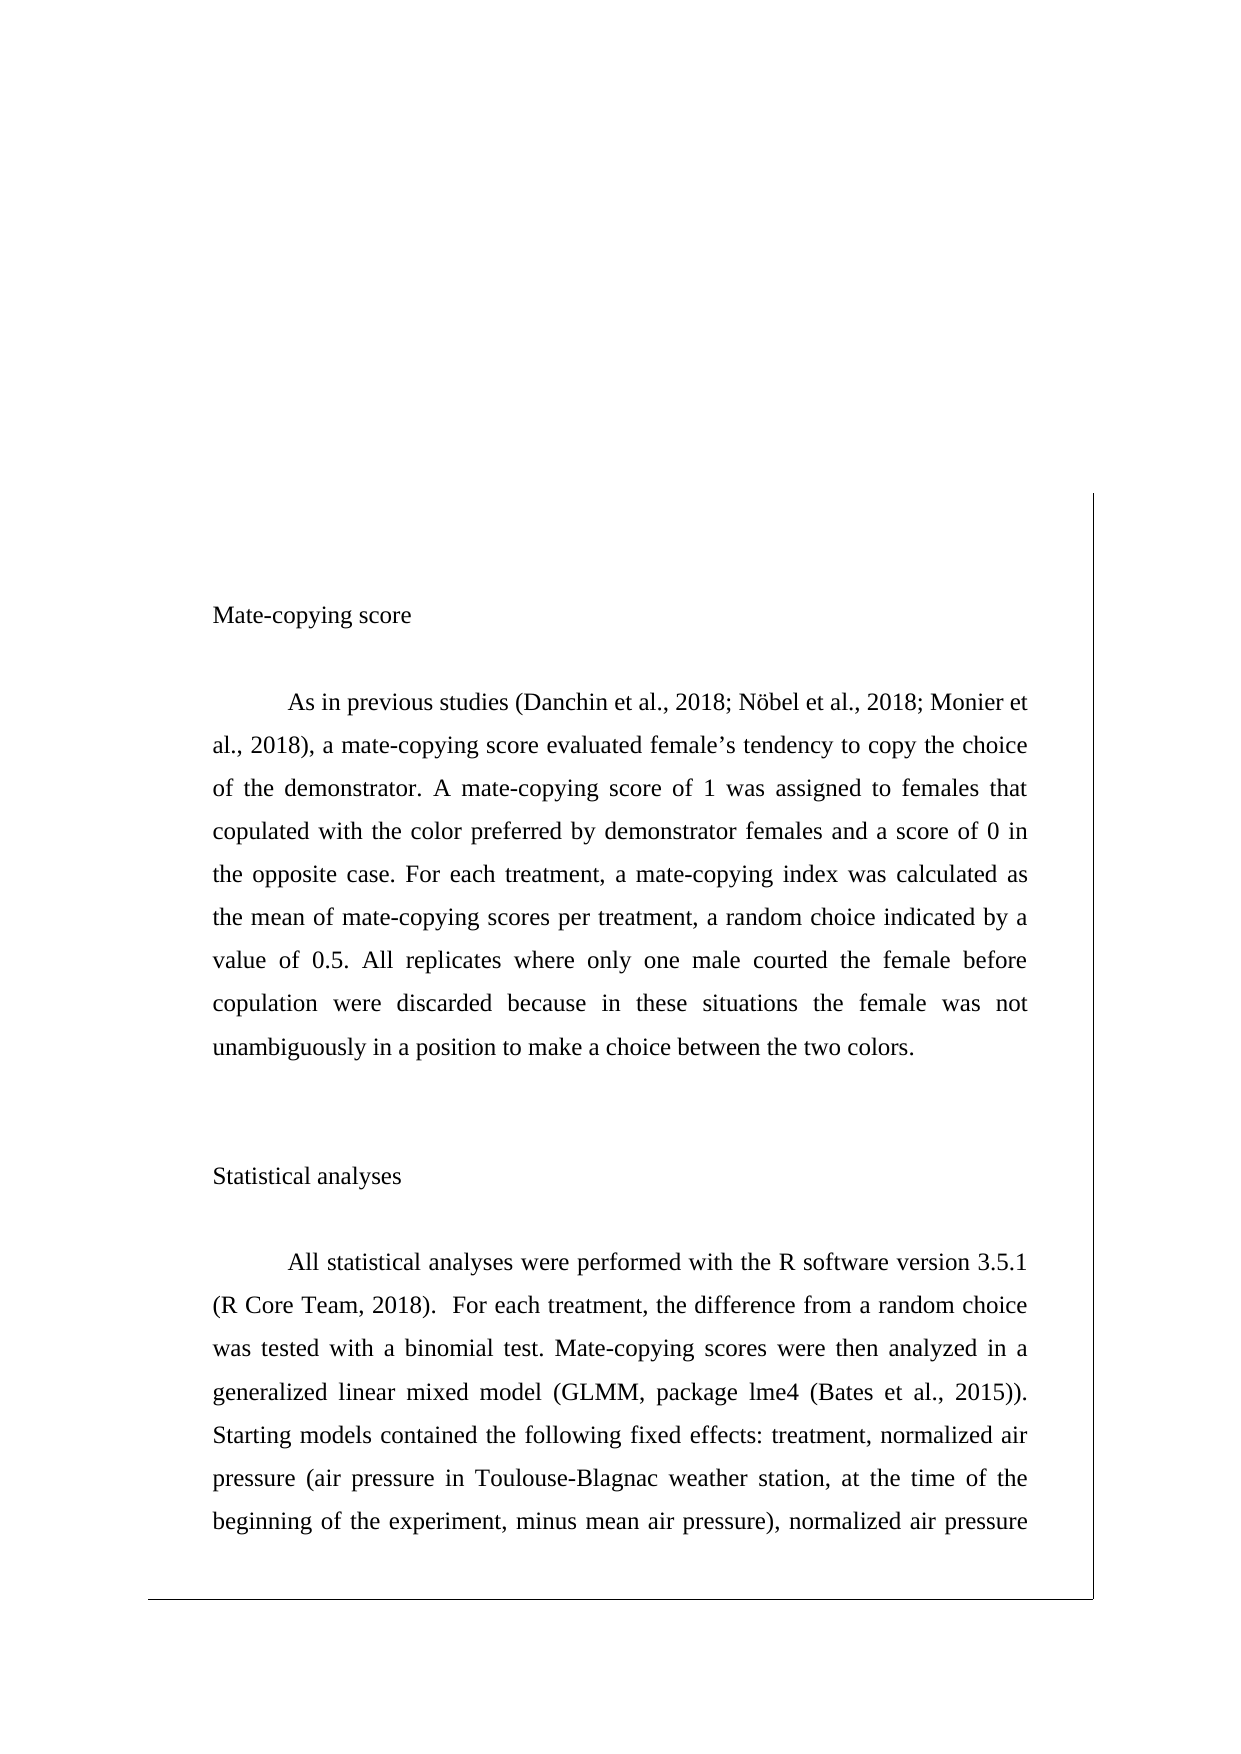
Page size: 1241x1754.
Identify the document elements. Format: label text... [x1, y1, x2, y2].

text Mate-copying score [148, 536, 1093, 622]
text All statistical analyses were performed with the R software version 3.5.1 (R Core Team, 2018). For each treatment, the difference from a random choice was tested with a binomial test. Mate-copying scores were then analyzed in a generalized linear mixed model (GLMM, package lme4 (Bates et al., 2015)). Starting models contained the following fixed effects: treatment, normalized air pressure (air pressure in Toulouse-Blagnac weather station, at the time of the beginning of the experiment, minus mean air pressure), normalized air pressure [148, 1183, 1093, 1599]
text Statistical analyses [148, 1096, 1093, 1183]
text As in previous studies (Danchin et al., 2018; Nöbel et al., 2018; Monier et al., 2018), a mate-copying score evaluated female’s tendency to copy the choice of the demonstrator. A mate-copying score of 1 was assigned to females that copulated with the color preferred by demonstrator females and a score of 0 in the opposite case. For each treatment, a mate-copying index was calculated as the mean of mate-copying scores per treatment, a random choice indicated by a value of 0.5. All replicates where only one male courted the female before copulation were discarded because in these situations the female was not unambiguously in a position to make a choice between the two colors. [148, 622, 1093, 1060]
